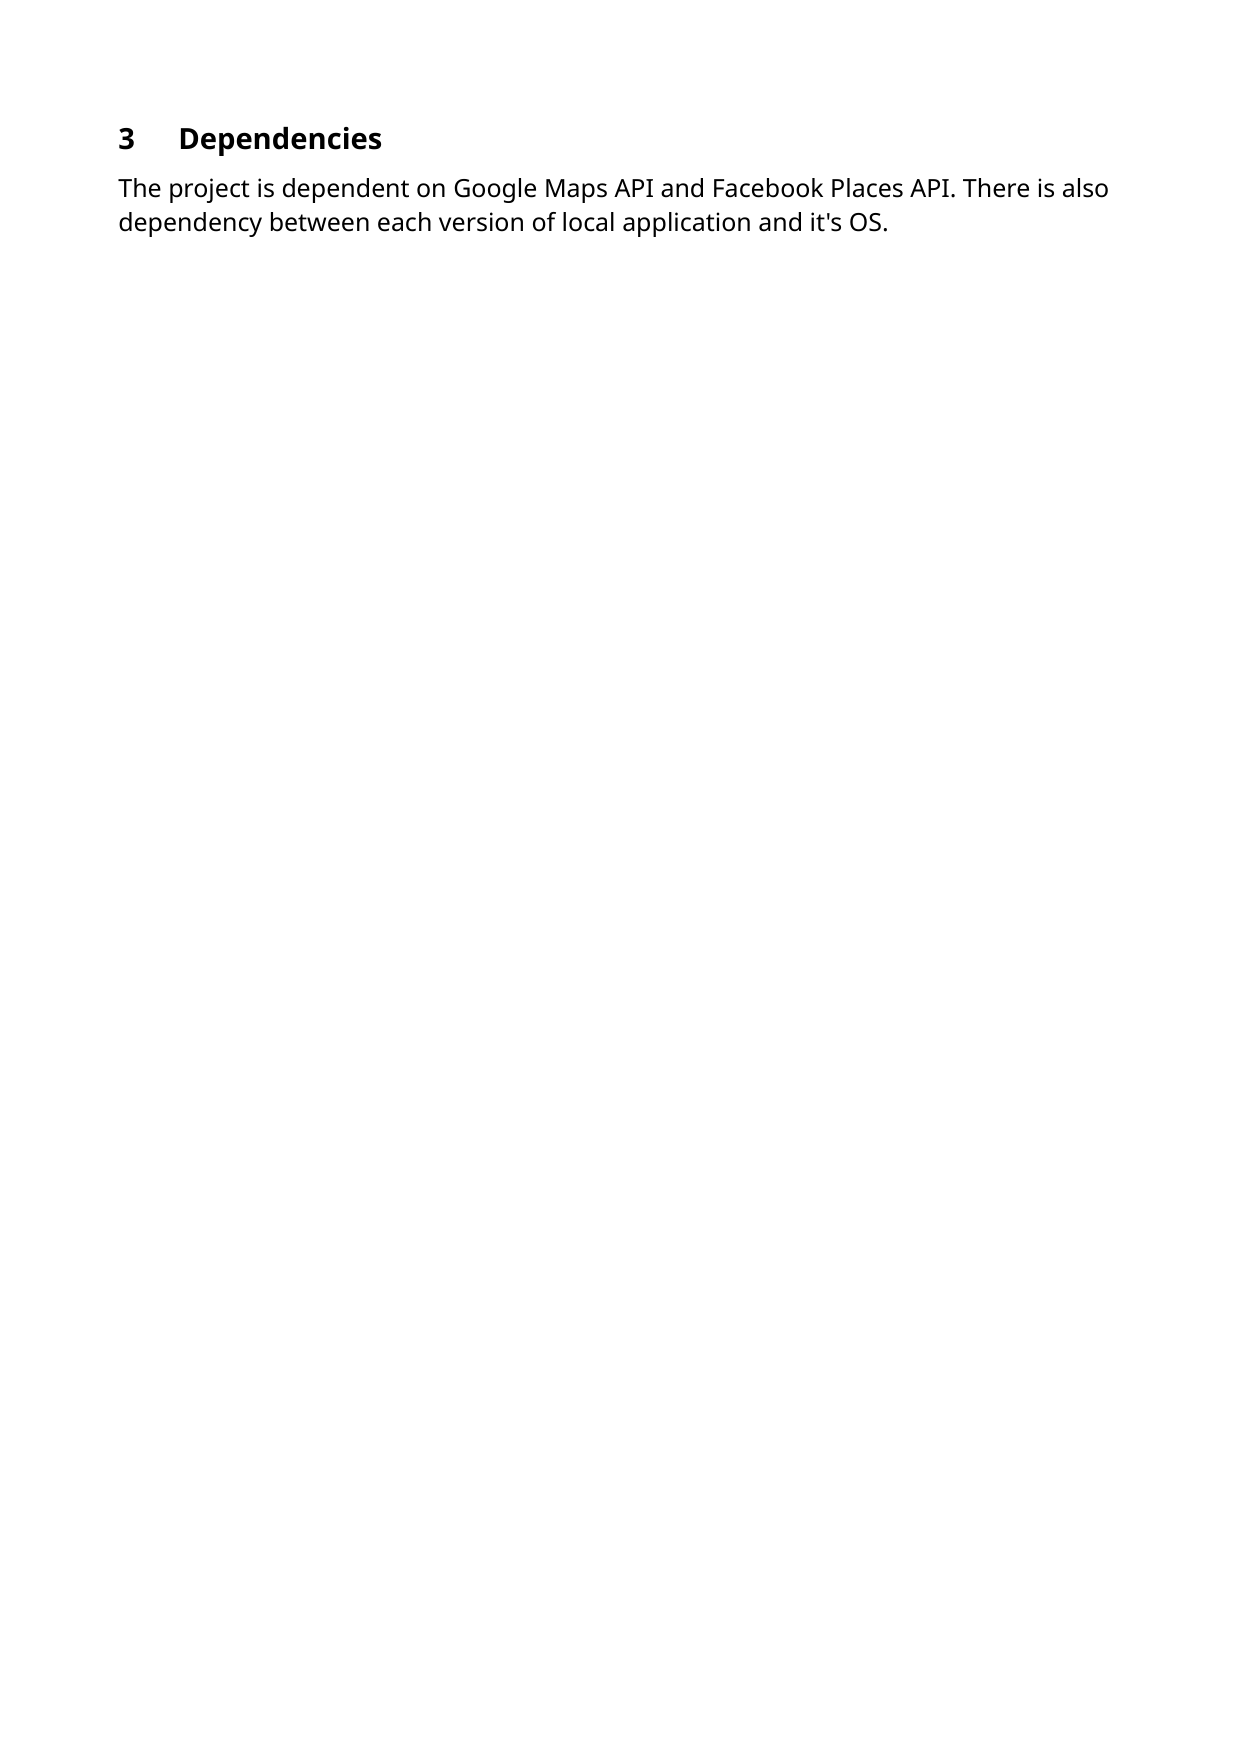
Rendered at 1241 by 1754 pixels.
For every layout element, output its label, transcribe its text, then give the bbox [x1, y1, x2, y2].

subtitle Dependencies [118, 118, 1122, 158]
text The project is dependent on Google Maps API and Facebook Places API. There is also dependency between each version of local application and it's OS. [118, 170, 1122, 238]
